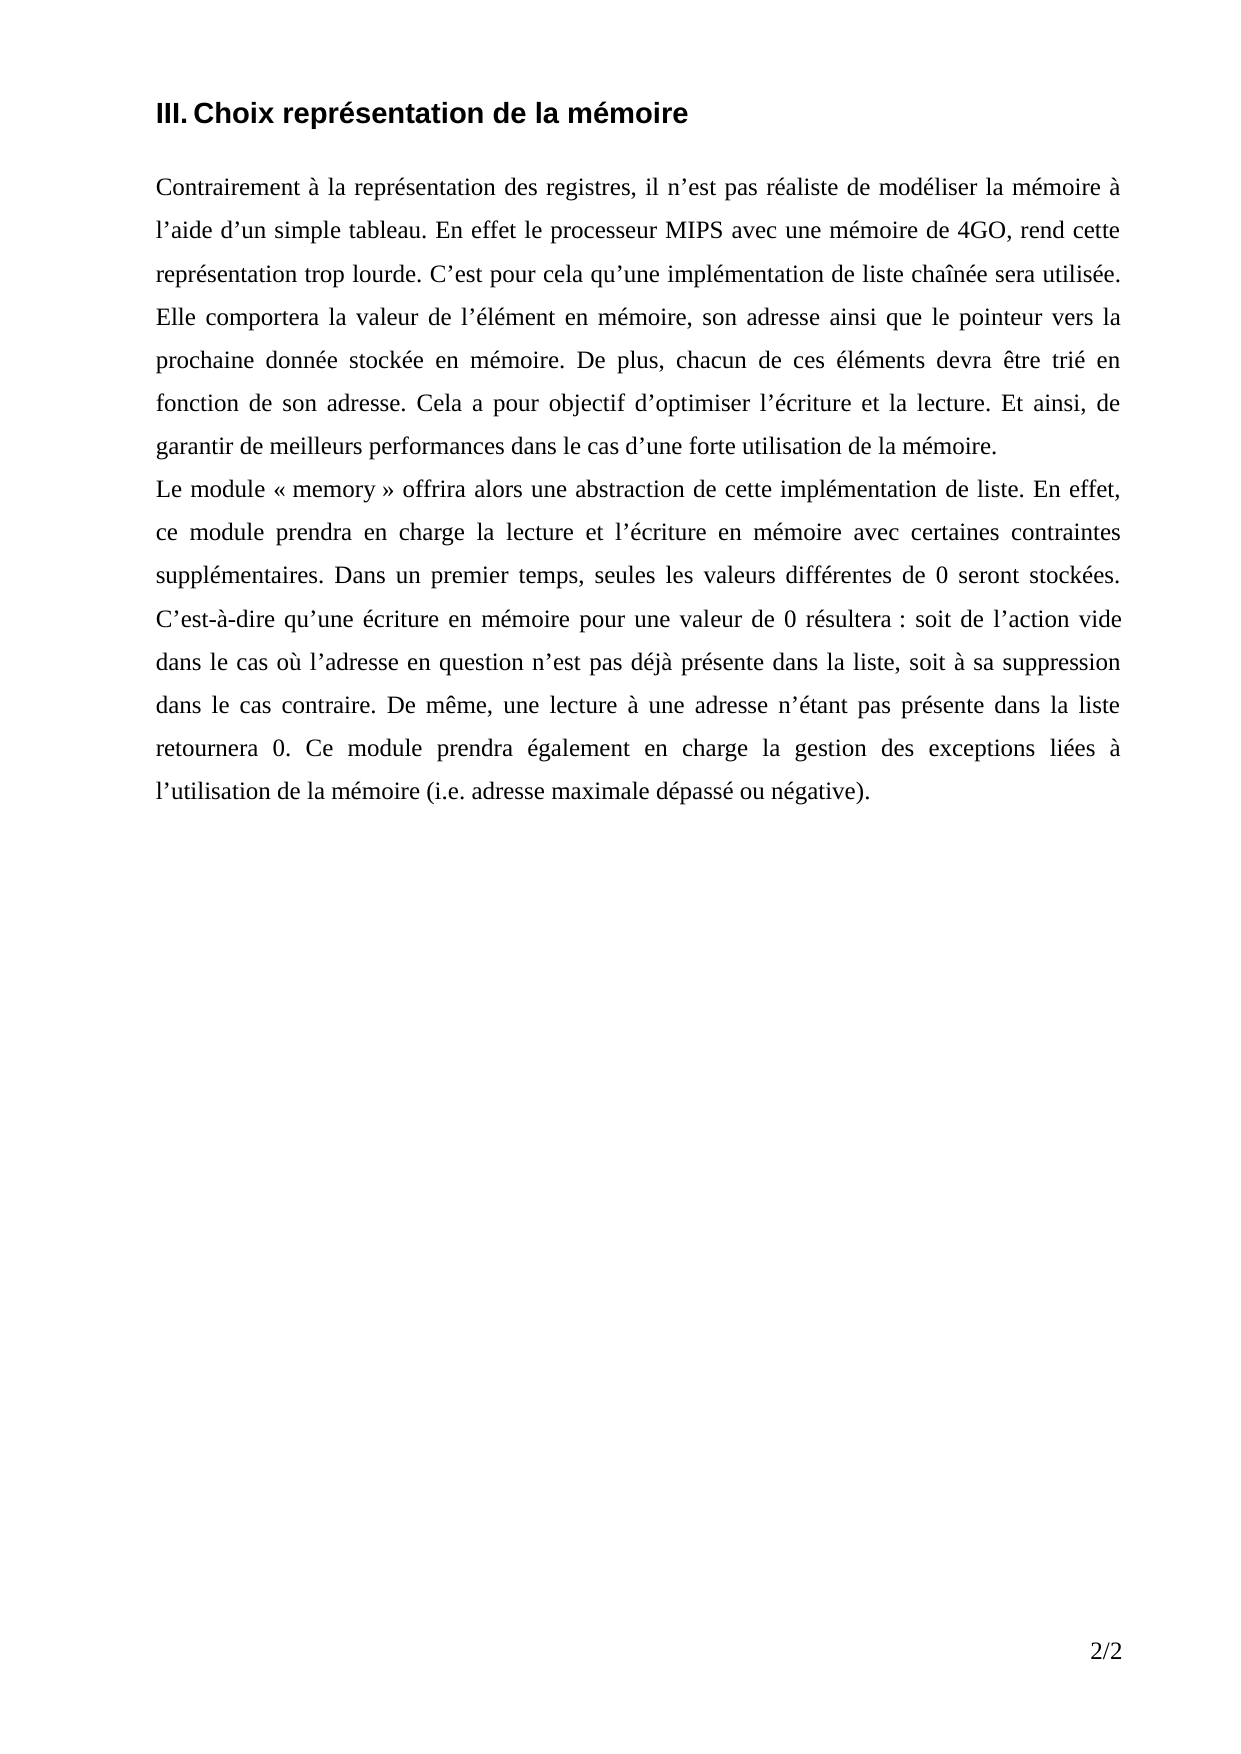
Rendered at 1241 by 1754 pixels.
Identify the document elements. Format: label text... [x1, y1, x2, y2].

list Contrairement à la représentation des registres, il n’est pas réaliste de modéliser la mémoire à l’aide d’un simple tableau. En effet le processeur MIPS avec une mémoire de 4GO, rend cette représentation trop lourde. C’est pour cela qu’une implémentation de liste chaînée sera utilisée. Elle comportera la valeur de l’élément en mémoire, son adresse ainsi que le pointeur vers la prochaine donnée stockée en mémoire. De plus, chacun de ces éléments devra être trié en fonction de son adresse. Cela a pour objectif d’optimiser l’écriture et la lecture. Et ainsi, de garantir de meilleurs performances dans le cas d’une forte utilisation de la mémoire. [118, 172, 1122, 460]
subtitle Choix représentation de la mémoire [156, 96, 1122, 129]
list Le module « memory » offrira alors une abstraction de cette implémentation de liste. En effet, ce module prendra en charge la lecture et l’écriture en mémoire avec certaines contraintes supplémentaires. Dans un premier temps, seules les valeurs différentes de 0 seront stockées. C’est-à-dire qu’une écriture en mémoire pour une valeur de 0 résultera : soit de l’action vide dans le cas où l’adresse en question n’est pas déjà présente dans la liste, soit à sa suppression dans le cas contraire. De même, une lecture à une adresse n’étant pas présente dans la liste retournera 0. Ce module prendra également en charge la gestion des exceptions liées à l’utilisation de la mémoire (i.e. adresse maximale dépassé ou négative). [118, 474, 1122, 805]
